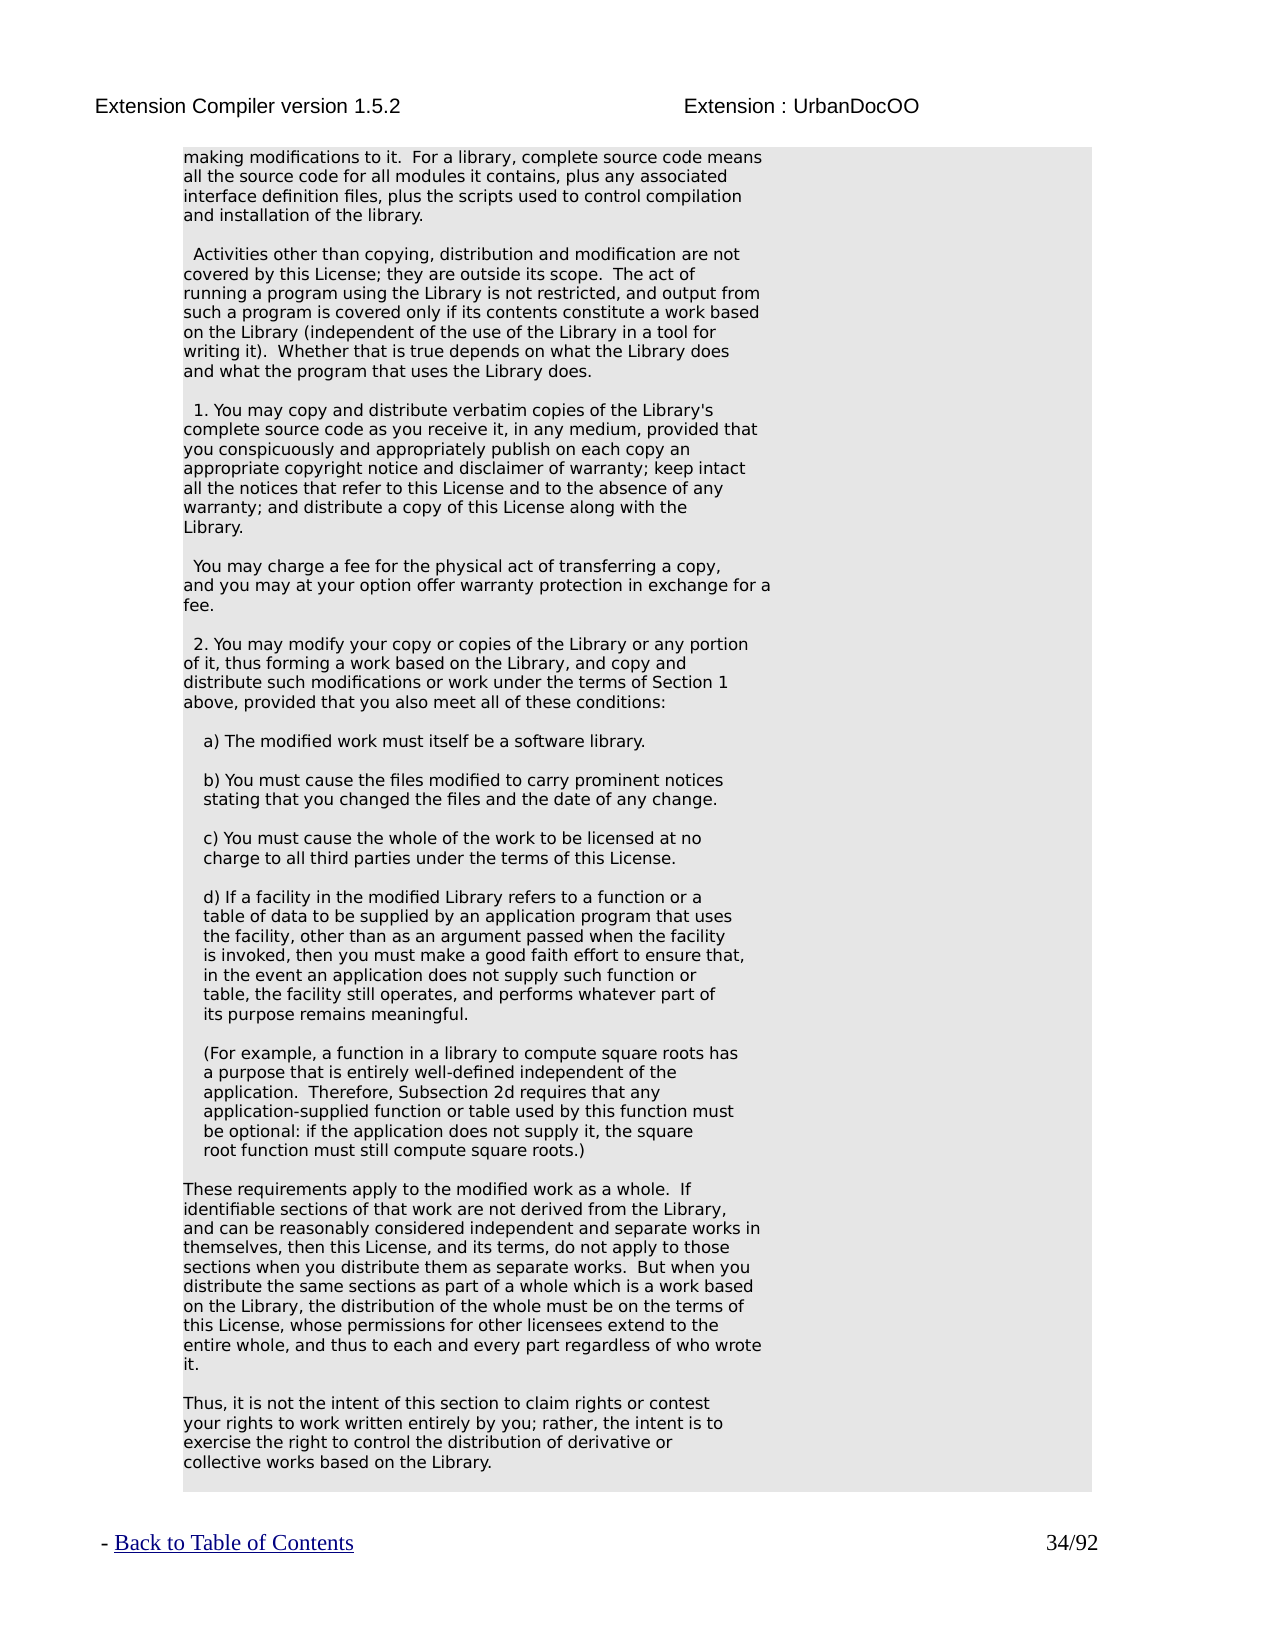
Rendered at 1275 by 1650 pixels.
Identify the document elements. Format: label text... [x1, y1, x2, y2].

text appropriate copyright notice and disclaimer of warranty; keep intact [183, 459, 1092, 479]
text sections when you distribute them as separate works. But when you [183, 1258, 1092, 1277]
text on the Library, the distribution of the whole must be on the terms of [183, 1297, 1092, 1316]
text of it, thus forming a work based on the Library, and copy and [183, 654, 1092, 673]
text b) You must cause the files modified to carry prominent notices [183, 771, 1092, 790]
text all the source code for all modules it contains, plus any associated [183, 167, 1092, 186]
text such a program is covered only if its contents constitute a work based [183, 303, 1092, 323]
text a purpose that is entirely well-defined independent of the [183, 1063, 1092, 1082]
text fee. [183, 596, 1092, 615]
text stating that you changed the files and the date of any change. [183, 790, 1092, 810]
text Library. [183, 518, 1092, 537]
text c) You must cause the whole of the work to be licensed at no [183, 829, 1092, 849]
text the facility, other than as an argument passed when the facility [183, 927, 1092, 946]
text themselves, then this License, and its terms, do not apply to those [183, 1238, 1092, 1258]
text above, provided that you also meet all of these conditions: [183, 693, 1092, 712]
text 1. You may copy and distribute verbatim copies of the Library's [183, 401, 1092, 420]
text These requirements apply to the modified work as a whole. If [183, 1180, 1092, 1199]
text exercise the right to control the distribution of derivative or [183, 1433, 1092, 1453]
text and you may at your option offer warranty protection in exchange for a [183, 576, 1092, 596]
text and can be reasonably considered independent and separate works in [183, 1219, 1092, 1238]
text all the notices that refer to this License and to the absence of any [183, 479, 1092, 498]
text a) The modified work must itself be a software library. [183, 732, 1092, 751]
text covered by this License; they are outside its scope. The act of [183, 264, 1092, 284]
text distribute the same sections as part of a whole which is a work based [183, 1277, 1092, 1297]
text you conspicuously and appropriately publish on each copy an [183, 440, 1092, 459]
text Thus, it is not the intent of this section to claim rights or contest [183, 1394, 1092, 1414]
text Activities other than copying, distribution and modification are not [183, 245, 1092, 264]
text interface definition files, plus the scripts used to control compilation [183, 186, 1092, 206]
text writing it). Whether that is true depends on what the Library does [183, 342, 1092, 362]
text d) If a facility in the modified Library refers to a function or a [183, 888, 1092, 907]
text identifiable sections of that work are not derived from the Library, [183, 1199, 1092, 1219]
text table of data to be supplied by an application program that uses [183, 907, 1092, 927]
text 2. You may modify your copy or copies of the Library or any portion [183, 634, 1092, 654]
text it. [183, 1355, 1092, 1375]
text (For example, a function in a library to compute square roots has [183, 1043, 1092, 1063]
text and installation of the library. [183, 206, 1092, 225]
text this License, whose permissions for other licensees extend to the [183, 1316, 1092, 1336]
text entire whole, and thus to each and every part regardless of who wrote [183, 1336, 1092, 1355]
text be optional: if the application does not supply it, the square [183, 1121, 1092, 1141]
text making modifications to it. For a library, complete source code means [183, 147, 1092, 167]
text table, the facility still operates, and performs whatever part of [183, 985, 1092, 1004]
text collective works based on the Library. [183, 1453, 1092, 1472]
text its purpose remains meaningful. [183, 1004, 1092, 1024]
text You may charge a fee for the physical act of transferring a copy, [183, 557, 1092, 576]
text and what the program that uses the Library does. [183, 362, 1092, 381]
text in the event an application does not supply such function or [183, 966, 1092, 985]
text charge to all third parties under the terms of this License. [183, 849, 1092, 868]
text distribute such modifications or work under the terms of Section 1 [183, 673, 1092, 693]
text root function must still compute square roots.) [183, 1141, 1092, 1160]
text on the Library (independent of the use of the Library in a tool for [183, 323, 1092, 342]
text your rights to work written entirely by you; rather, the intent is to [183, 1414, 1092, 1433]
text is invoked, then you must make a good faith effort to ensure that, [183, 946, 1092, 966]
text warranty; and distribute a copy of this License along with the [183, 498, 1092, 518]
text complete source code as you receive it, in any medium, provided that [183, 420, 1092, 440]
text application-supplied function or table used by this function must [183, 1102, 1092, 1121]
text application. Therefore, Subsection 2d requires that any [183, 1082, 1092, 1102]
text running a program using the Library is not restricted, and output from [183, 284, 1092, 303]
